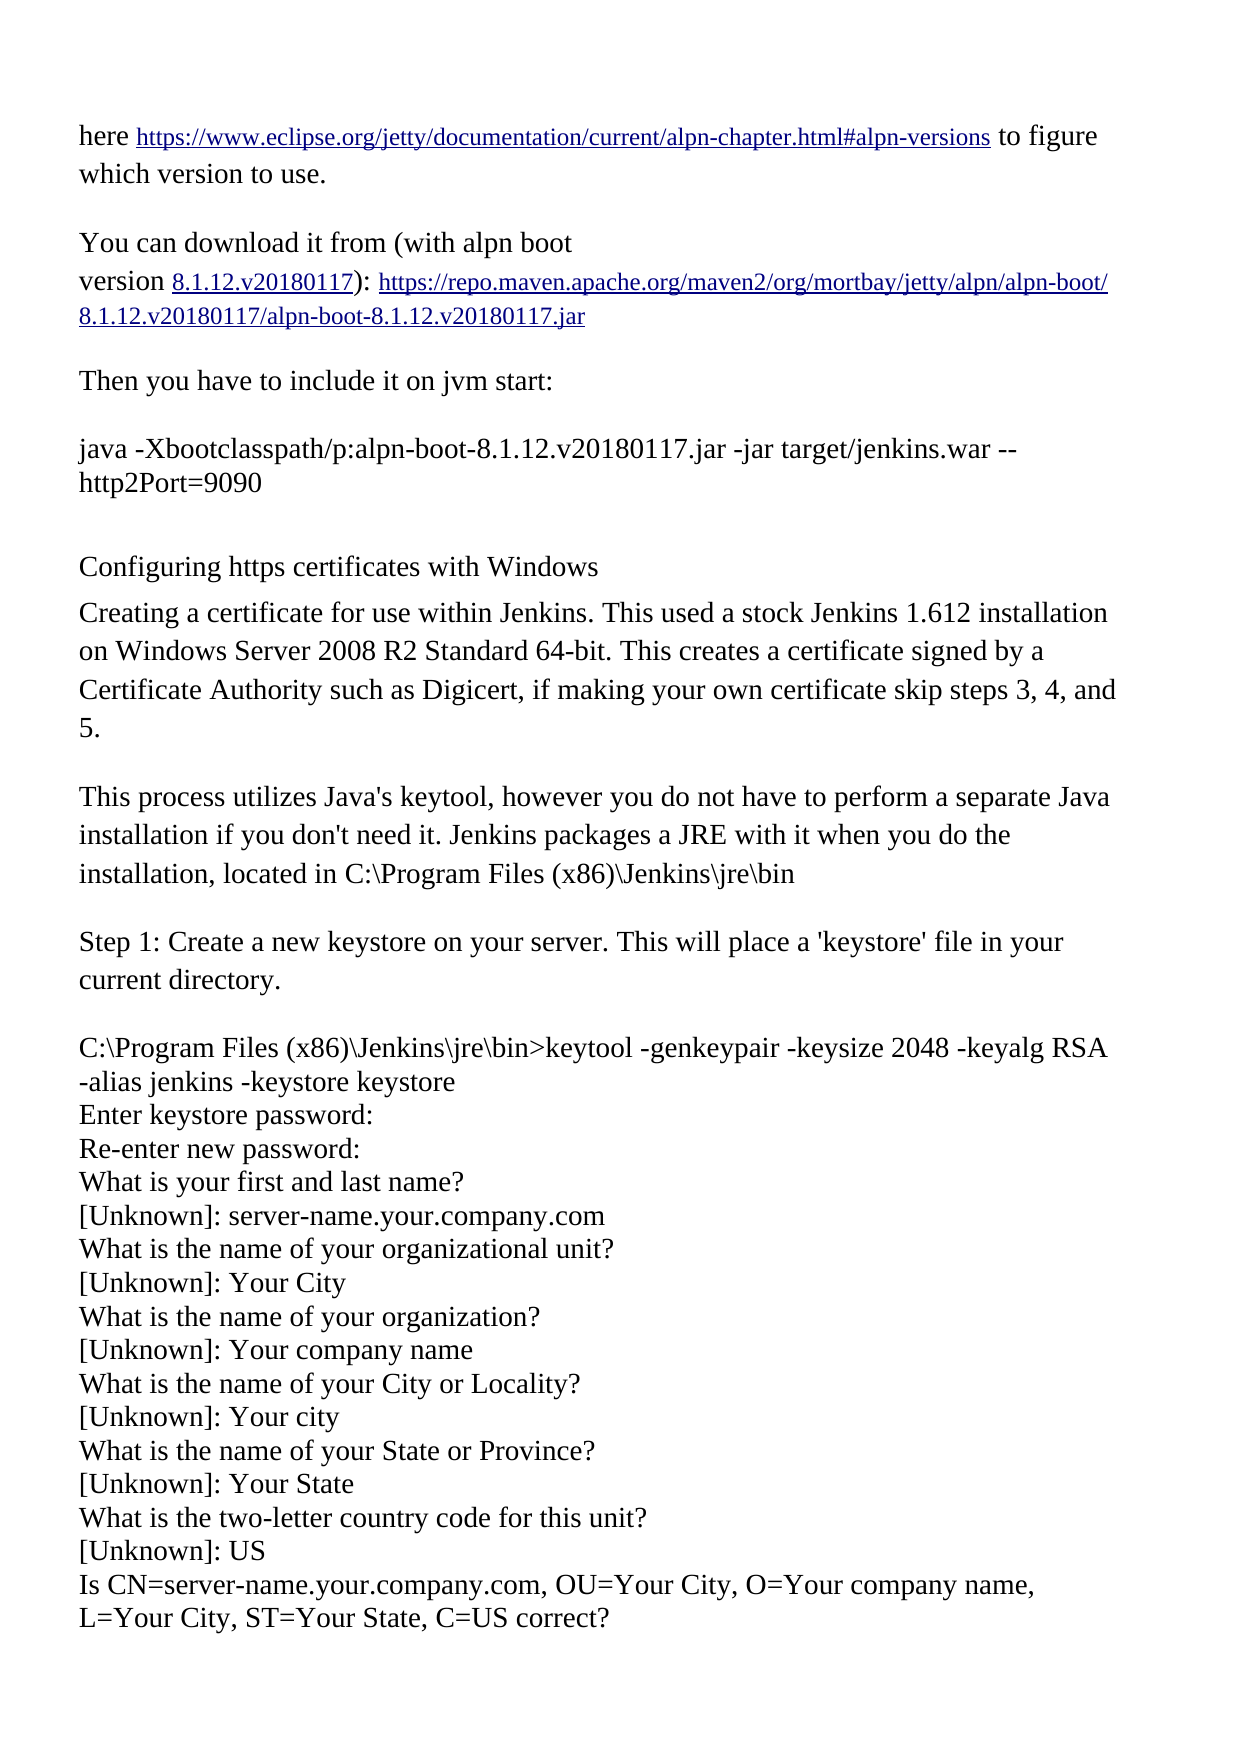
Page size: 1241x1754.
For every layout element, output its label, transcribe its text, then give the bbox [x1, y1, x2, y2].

text This process utilizes Java's keytool, however you do not have to perform a separate Java installation if you don't need it. Jenkins packages a JRE with it when you do the installation, located in C:\Program Files (x86)\Jenkins\jre\bin [79, 779, 1122, 889]
text [Unknown]: Your company name [79, 1332, 1122, 1366]
text Re-enter new password: [79, 1131, 1122, 1164]
text What is your first and last name? [79, 1164, 1122, 1198]
text What is the name of your organizational unit? [79, 1232, 1122, 1265]
text here https://www.eclipse.org/jetty/documentation/current/alpn-chapter.html#alpn-versions to figure which version to use. [79, 118, 1122, 190]
text Then you have to include it on jvm start: [79, 363, 1122, 397]
text Step 1: Create a new keystore on your server. This will place a 'keystore' file in your current directory. [79, 924, 1122, 996]
subtitle Configuring https certificates with Windows [79, 549, 1122, 582]
text [Unknown]: server-name.your.company.com [79, 1198, 1122, 1232]
text Enter keystore password: [79, 1097, 1122, 1131]
text What is the name of your City or Locality? [79, 1366, 1122, 1399]
text java -Xbootclasspath/p:alpn-boot-8.1.12.v20180117.jar -jar target/jenkins.war --http2Port=9090 [79, 432, 1122, 499]
text Is CN=server-name.your.company.com, OU=Your City, O=Your company name, L=Your City, ST=Your State, C=US correct? [79, 1567, 1122, 1634]
text You can download it from (with alpn boot version 8.1.12.v20180117): https://repo.maven.apache.org/maven2/org/mortbay/jetty/alpn/alpn-boot/8.1.12.v20180117/alpn-boot-8.1.12.v20180117.jar [79, 225, 1122, 330]
text Creating a certificate for use within Jenkins. This used a stock Jenkins 1.612 installation on Windows Server 2008 R2 Standard 64-bit. This creates a certificate signed by a Certificate Authority such as Digicert, if making your own certificate skip steps 3, 4, and 5. [79, 595, 1122, 744]
text [Unknown]: Your City [79, 1265, 1122, 1299]
text What is the two-letter country code for this unit? [79, 1500, 1122, 1533]
text What is the name of your organization? [79, 1299, 1122, 1332]
text What is the name of your State or Province? [79, 1433, 1122, 1466]
text C:\Program Files (x86)\Jenkins\jre\bin>keytool -genkeypair -keysize 2048 -keyalg RSA -alias jenkins -keystore keystore [79, 1030, 1122, 1097]
text [Unknown]: Your city [79, 1399, 1122, 1433]
text [Unknown]: Your State [79, 1466, 1122, 1500]
text [Unknown]: US [79, 1533, 1122, 1567]
